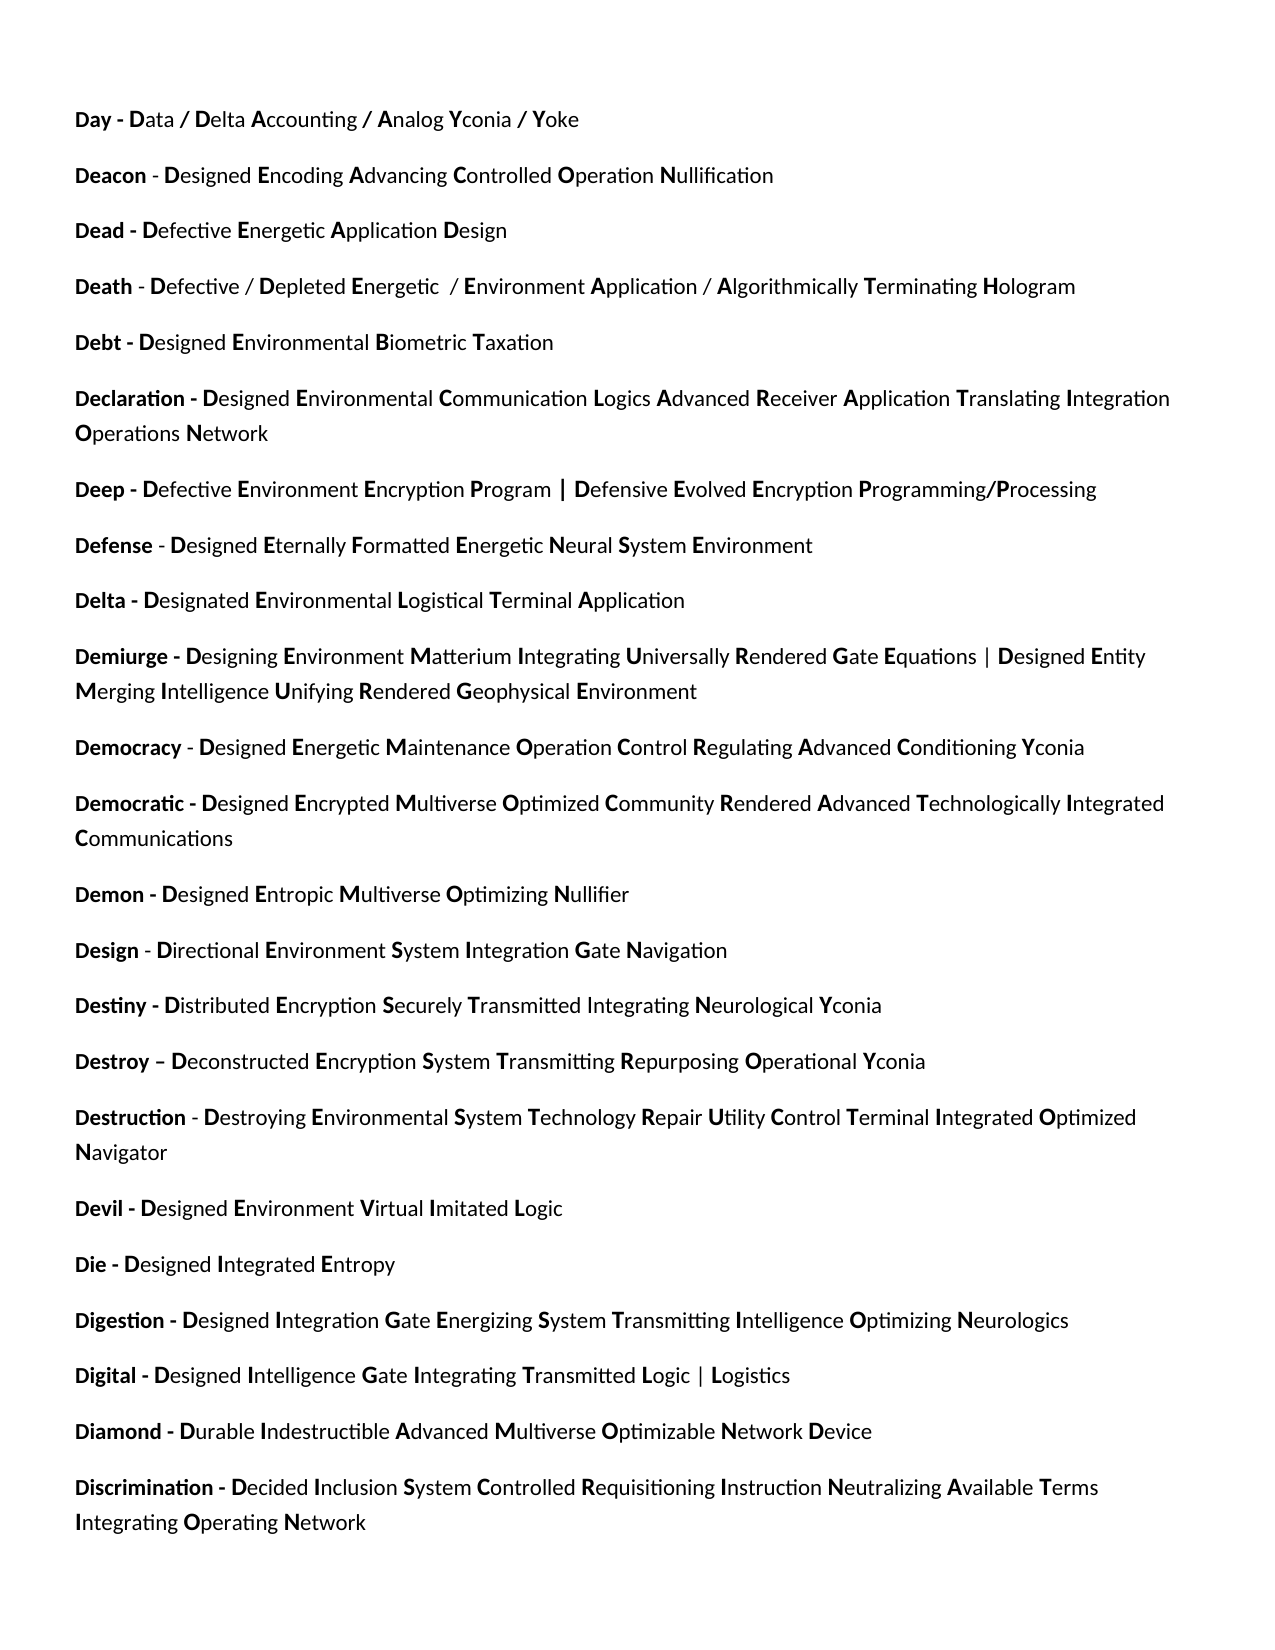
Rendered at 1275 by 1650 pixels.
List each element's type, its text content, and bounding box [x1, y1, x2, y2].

text Dead - Defective Energetic Application Design [75, 215, 1200, 245]
text Declaration - Designed Environmental Communication Logics Advanced Receiver Application Translating Integration Operations Network [75, 382, 1200, 448]
text Discrimination - Decided Inclusion System Controlled Requisitioning Instruction Neutralizing Available Terms Integrating Operating Network [75, 1471, 1200, 1537]
text Delta - Designated Environmental Logistical Terminal Application [75, 585, 1200, 615]
text Devil - Designed Environment Virtual Imitated Logic [75, 1192, 1200, 1223]
text Demon - Designed Entropic Multiverse Optimizing Nullifier [75, 878, 1200, 908]
text Demiurge - Designing Environment Matterium Integrating Universally Rendered Gate Equations | Designed Entity Merging Intelligence Unifying Rendered Geophysical Environment [75, 641, 1200, 706]
text Deep - Defective Environment Encryption Program | Defensive Evolved Encryption Programming/Processing [75, 473, 1200, 503]
text Deacon - Designed Encoding Advancing Controlled Operation Nullification [75, 159, 1200, 189]
text Die - Designed Integrated Entropy [75, 1248, 1200, 1278]
text Day - Data / Delta Accounting / Analog Yconia / Yoke [75, 103, 1200, 133]
text Diamond - Durable Indestructible Advanced Multiverse Optimizable Network Device [75, 1416, 1200, 1446]
text Debt - Designed Environmental Biometric Taxation [75, 326, 1200, 357]
text Design - Directional Environment System Integration Gate Navigation [75, 934, 1200, 964]
text Destruction - Destroying Environmental System Technology Repair Utility Control Terminal Integrated Optimized Navigator [75, 1101, 1200, 1167]
text Defense - Designed Eternally Formatted Energetic Neural System Environment [75, 529, 1200, 559]
text Democracy - Designed Energetic Maintenance Operation Control Regulating Advanced Conditioning Yconia [75, 731, 1200, 762]
text Destroy – Deconstructed Encryption System Transmitting Repurposing Operational Yconia [75, 1046, 1200, 1076]
text Democratic - Designed Encrypted Multiverse Optimized Community Rendered Advanced Technologically Integrated Communications [75, 787, 1200, 853]
text Death - Defective / Depleted Energetic / Environment Application / Algorithmically Terminating Hologram [75, 271, 1200, 301]
text Destiny - Distributed Encryption Securely Transmitted Integrating Neurological Yconia [75, 990, 1200, 1020]
text Digestion - Designed Integration Gate Energizing System Transmitting Intelligence Optimizing Neurologics [75, 1304, 1200, 1334]
text Digital - Designed Intelligence Gate Integrating Transmitted Logic | Logistics [75, 1360, 1200, 1390]
